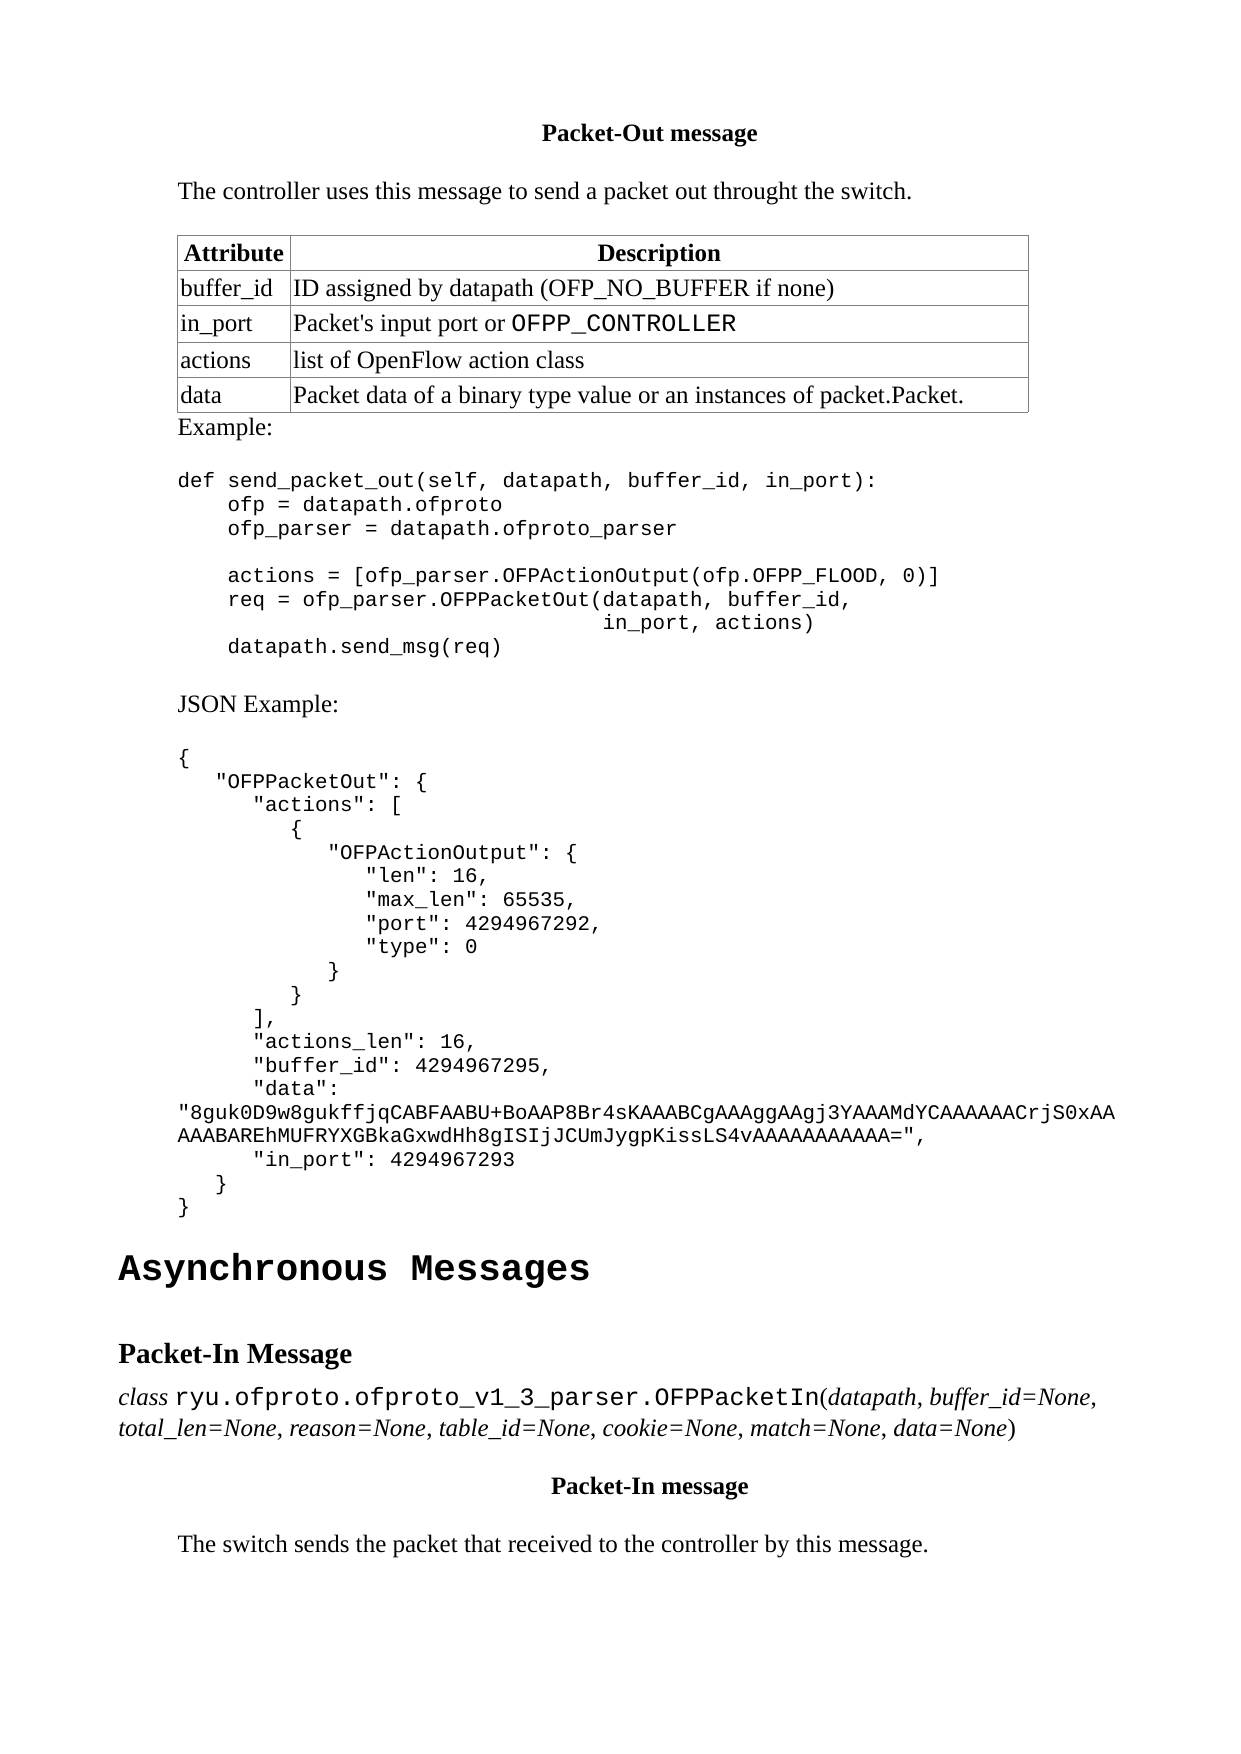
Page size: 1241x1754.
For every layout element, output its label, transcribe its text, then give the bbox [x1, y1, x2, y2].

subtitle Packet-In Message [118, 1336, 1122, 1370]
table_cell Packet data of a binary type value or an instances of packet.Packet. [291, 378, 1028, 412]
text "data": "8guk0D9w8gukffjqCABFAABU+BoAAP8Br4sKAAABCgAAAggAAgj3YAAAMdYCAAAAAACrjS0xAAAAABAREhMUFRYXGBkaGxwdHh8gISIjJCUmJygpKissLS4vAAAAAAAAAAA=", [177, 1078, 1122, 1149]
list Example: [177, 412, 1122, 441]
text "len": 16, [177, 865, 1122, 889]
text "OFPActionOutput": { [177, 842, 1122, 865]
text } [177, 1173, 1122, 1196]
text def send_packet_out(self, datapath, buffer_id, in_port): [177, 470, 1122, 494]
text } [177, 960, 1122, 984]
text } [177, 984, 1122, 1007]
text "buffer_id": 4294967295, [177, 1054, 1122, 1078]
text ofp = datapath.ofproto [177, 494, 1122, 518]
list Packet-In message [177, 1471, 1122, 1500]
subtitle Asynchronous Messages [118, 1249, 1122, 1292]
table_cell data [178, 378, 290, 412]
table_cell buffer_id [178, 271, 290, 304]
text "actions": [ [177, 794, 1122, 818]
table_cell actions [178, 343, 290, 377]
text ], [177, 1007, 1122, 1031]
text ofp_parser = datapath.ofproto_parser [177, 518, 1122, 541]
subtitle class ryu.ofproto.ofproto_v1_3_parser.OFPPacketIn(datapath, buffer_id=None, total_len=None, reason=None, table_id=None, cookie=None, match=None, data=None) [118, 1382, 1122, 1442]
table_cell ID assigned by datapath (OFP_NO_BUFFER if none) [291, 271, 1028, 304]
list The switch sends the packet that received to the controller by this message. [177, 1529, 1122, 1558]
text "type": 0 [177, 936, 1122, 960]
table_header Description [291, 236, 1028, 269]
text { [177, 747, 1122, 771]
text "OFPPacketOut": { [177, 771, 1122, 794]
text req = ofp_parser.OFPPacketOut(datapath, buffer_id, [177, 588, 1122, 612]
table_cell list of OpenFlow action class [291, 343, 1028, 377]
text { [177, 818, 1122, 842]
table_cell Packet's input port or OFPP_CONTROLLER [291, 306, 1028, 342]
text actions = [ofp_parser.OFPActionOutput(ofp.OFPP_FLOOD, 0)] [177, 565, 1122, 588]
text in_port, actions) [177, 612, 1122, 636]
text "in_port": 4294967293 [177, 1149, 1122, 1173]
list JSON Example: [177, 689, 1122, 718]
text "max_len": 65535, [177, 889, 1122, 913]
list The controller uses this message to send a packet out throught the switch. [177, 176, 1122, 205]
list Packet-Out message [177, 118, 1122, 147]
text "port": 4294967292, [177, 913, 1122, 936]
table_cell in_port [178, 306, 290, 342]
text datapath.send_msg(req) [177, 636, 1122, 659]
text "actions_len": 16, [177, 1031, 1122, 1054]
table_header Attribute [178, 236, 290, 269]
text } [177, 1196, 1122, 1220]
